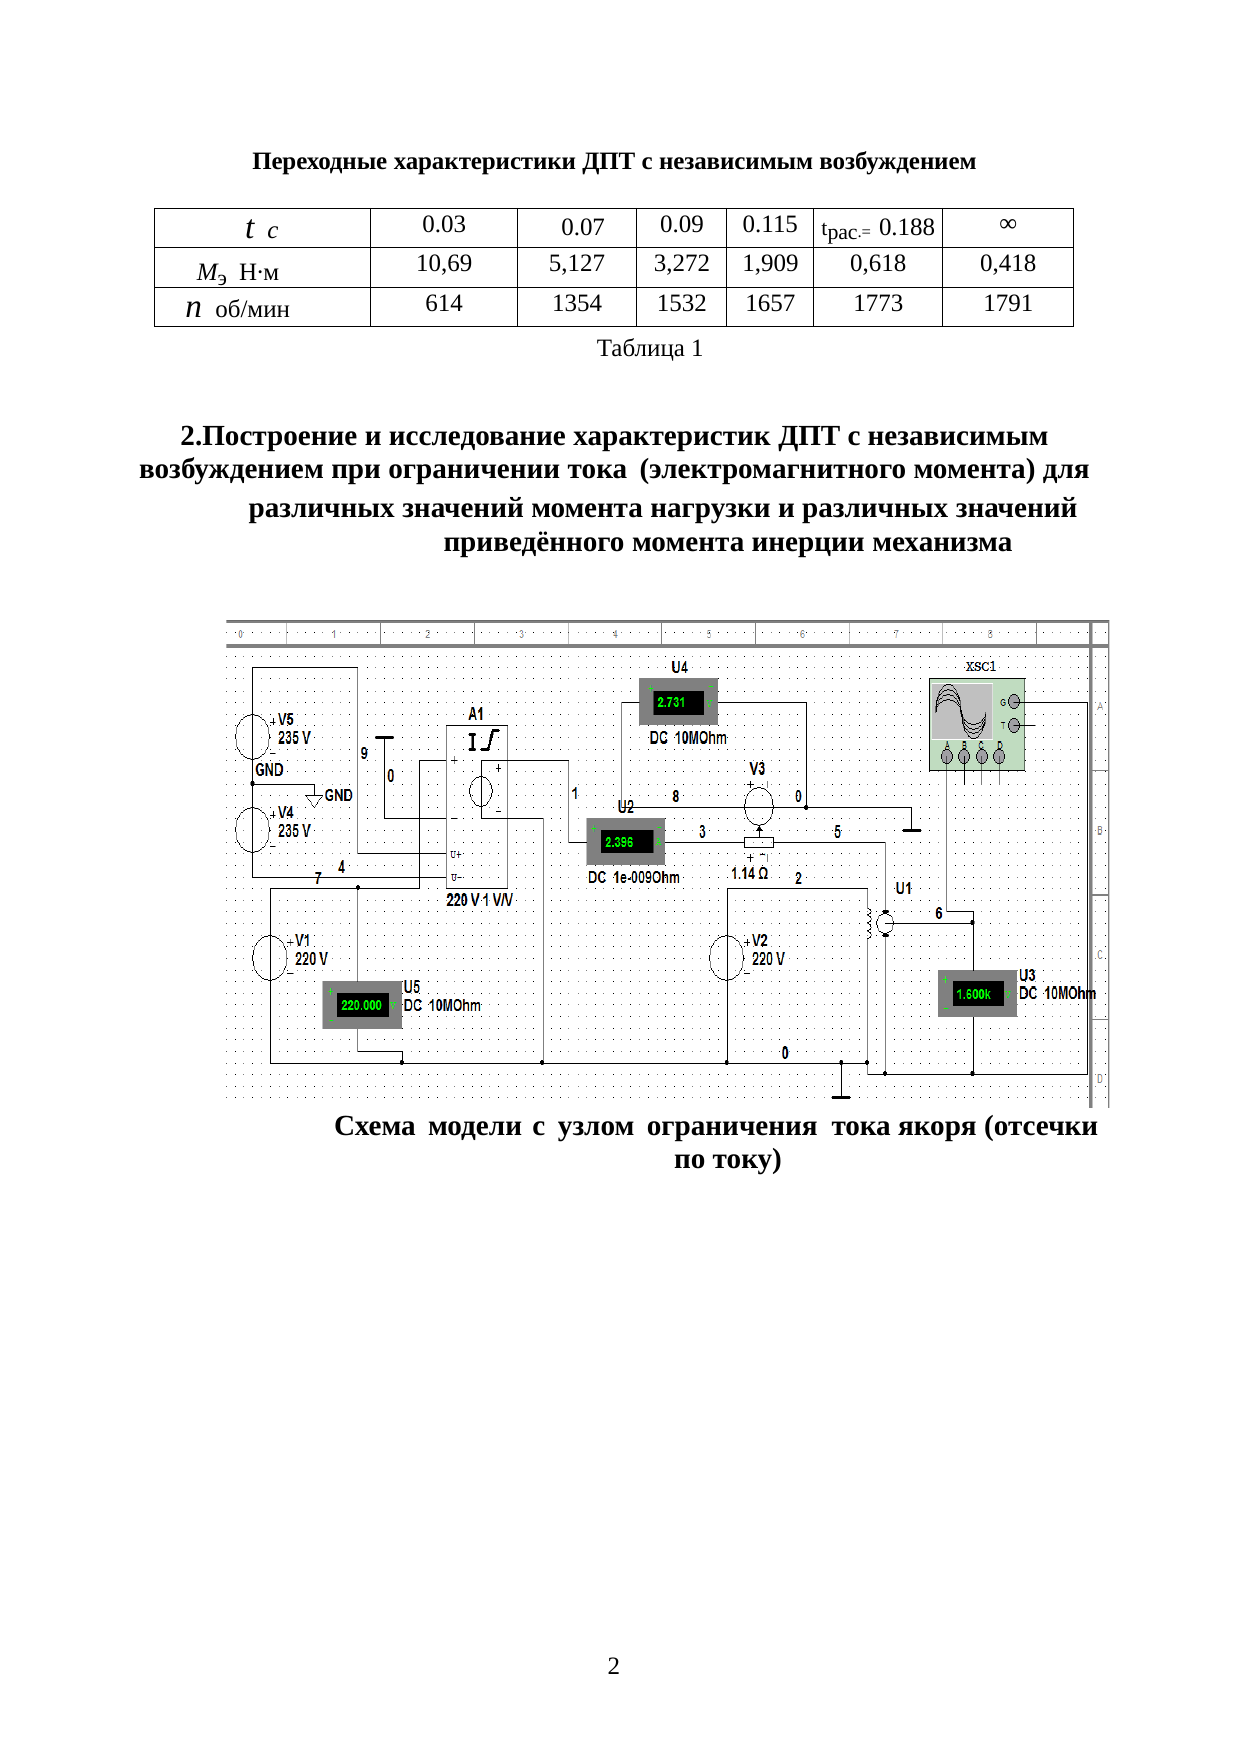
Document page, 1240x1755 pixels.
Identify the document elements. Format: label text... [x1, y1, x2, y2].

table_header t c [155, 209, 370, 247]
table_header 0.09 [637, 209, 726, 247]
table_cell 0,418 [943, 248, 1073, 287]
table_cell 0,618 [814, 248, 942, 287]
table_header 0.115 [727, 209, 813, 247]
table_header ∞ [943, 209, 1073, 247]
table_cell 1657 [727, 288, 813, 326]
table_cell 1773 [814, 288, 942, 326]
table_header 0.07 [518, 209, 636, 247]
table_header 0.03 [371, 209, 517, 247]
table_cell 614 [371, 288, 517, 326]
table_cell Mэ Н∙м [155, 248, 370, 287]
table_cell 1532 [637, 288, 726, 326]
text различных значений момента нагрузки и различных значений приведённого момента инерции механизма Схема модели с узлом ограничения тока якоря (отсечки по току) [204, 490, 1122, 1174]
table_cell 3,272 [637, 248, 726, 287]
table_cell n об/мин [155, 288, 370, 326]
table_header tрас.= 0.188 [814, 209, 942, 247]
table_cell 1791 [943, 288, 1073, 326]
table_cell 10,69 [371, 248, 517, 287]
table_cell 1354 [518, 288, 636, 326]
table_cell 1,909 [727, 248, 813, 287]
table_cell 5,127 [518, 248, 636, 287]
text Таблица 1 2.Построение и исследование характеристик ДПТ с независимым возбуждением при ограничении тока (электромагнитного момента) для [106, 333, 1122, 485]
text Переходные характеристики ДПТ с независимым возбуждением [106, 112, 1122, 208]
